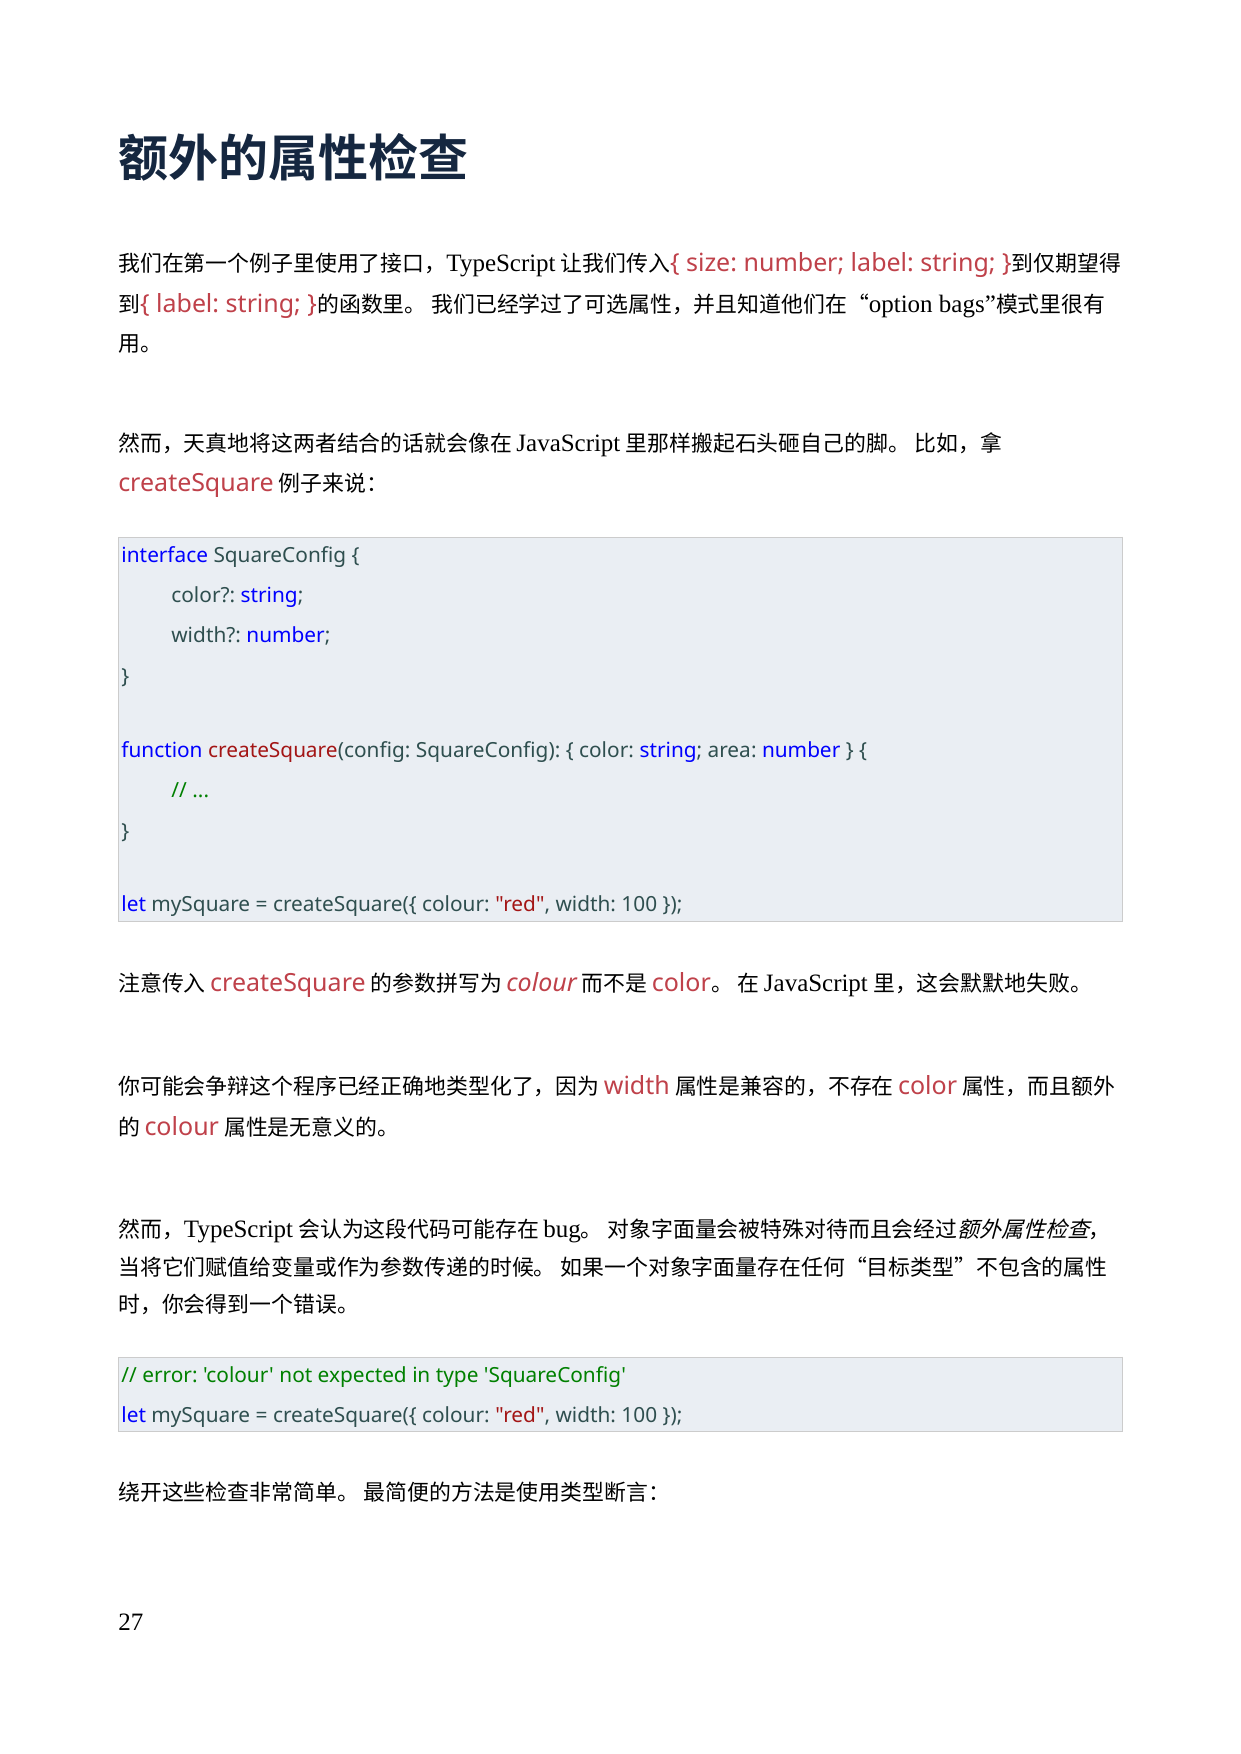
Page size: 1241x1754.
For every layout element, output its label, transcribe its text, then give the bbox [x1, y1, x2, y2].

subtitle 额外的属性检查 [118, 118, 1122, 191]
text 然而，TypeScript会认为这段代码可能存在bug。 对象字面量会被特殊对待而且会经过额外属性检查，当将它们赋值给变量或作为参数传递的时候。 如果一个对象字面量存在任何“目标类型”不包含的属性时，你会得到一个错误。 [118, 1212, 1122, 1319]
text 你可能会争辩这个程序已经正确地类型化了，因为width属性是兼容的，不存在color属性，而且额外的colour属性是无意义的。 [118, 1067, 1122, 1142]
text function createSquare(config: SquareConfig): { color: string; area: number } { [119, 732, 1122, 763]
text } [119, 658, 1122, 689]
text width?: number; [119, 617, 1122, 649]
text // ... [119, 772, 1122, 804]
text // error: 'colour' not expected in type 'SquareConfig' [119, 1358, 1122, 1388]
text let mySquare = createSquare({ colour: "red", width: 100 }); [119, 887, 1122, 921]
text 注意传入createSquare的参数拼写为colour而不是color。 在JavaScript里，这会默默地失败。 [118, 964, 1122, 998]
text color?: string; [119, 577, 1122, 608]
text 我们在第一个例子里使用了接口，TypeScript让我们传入{ size: number; label: string; }到仅期望得到{ label: string; }的函数里。 我们已经学过了可选属性，并且知道他们在“option bags”模式里很有用。 [118, 244, 1122, 357]
text interface SquareConfig { [119, 538, 1122, 568]
text 绕开这些检查非常简单。 最简便的方法是使用类型断言： [118, 1474, 1122, 1506]
text } [119, 813, 1122, 844]
text 然而，天真地将这两者结合的话就会像在JavaScript里那样搬起石头砸自己的脚。 比如，拿createSquare例子来说： [118, 426, 1122, 499]
text let mySquare = createSquare({ colour: "red", width: 100 }); [119, 1397, 1122, 1431]
